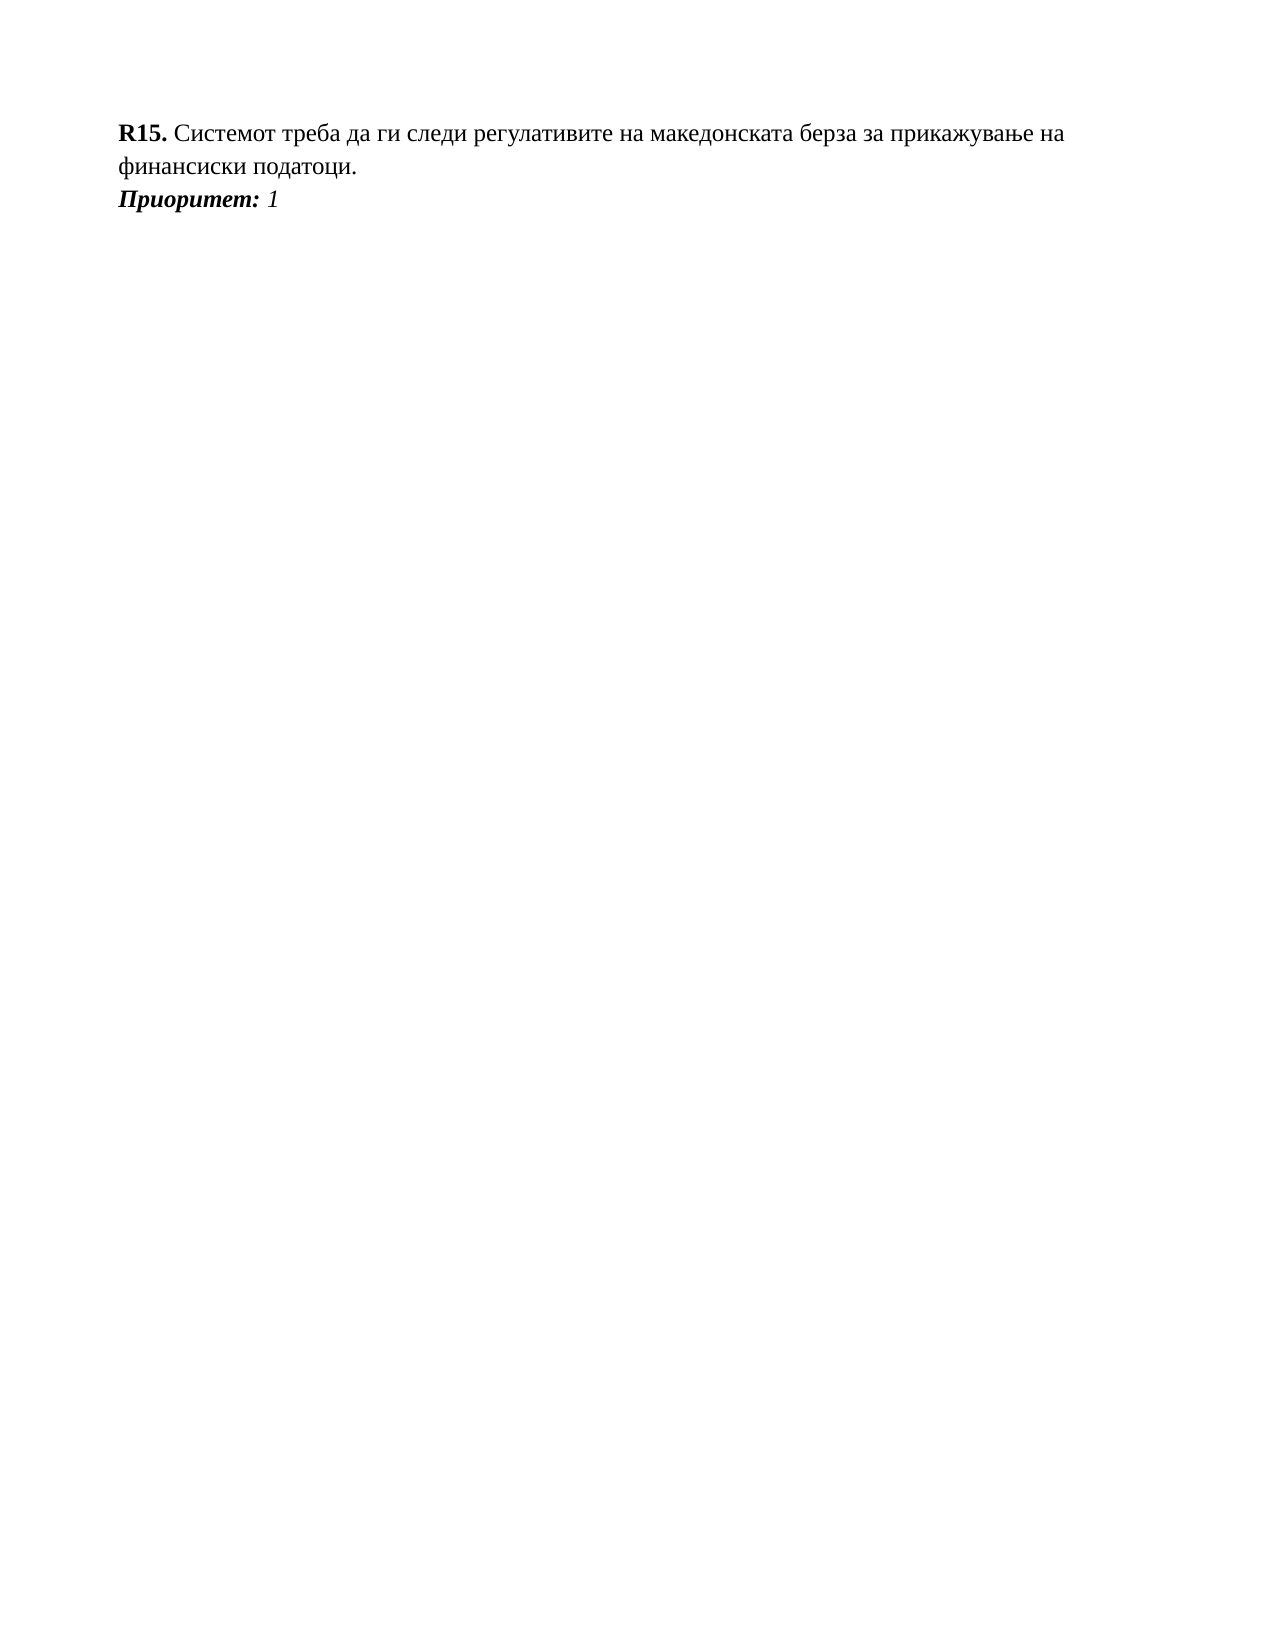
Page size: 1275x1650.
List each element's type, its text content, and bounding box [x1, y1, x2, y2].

text R15. Системот треба да ги следи регулативите на македонската берза за прикажување на финансиски податоци. Приоритет: 1 [118, 118, 1157, 213]
